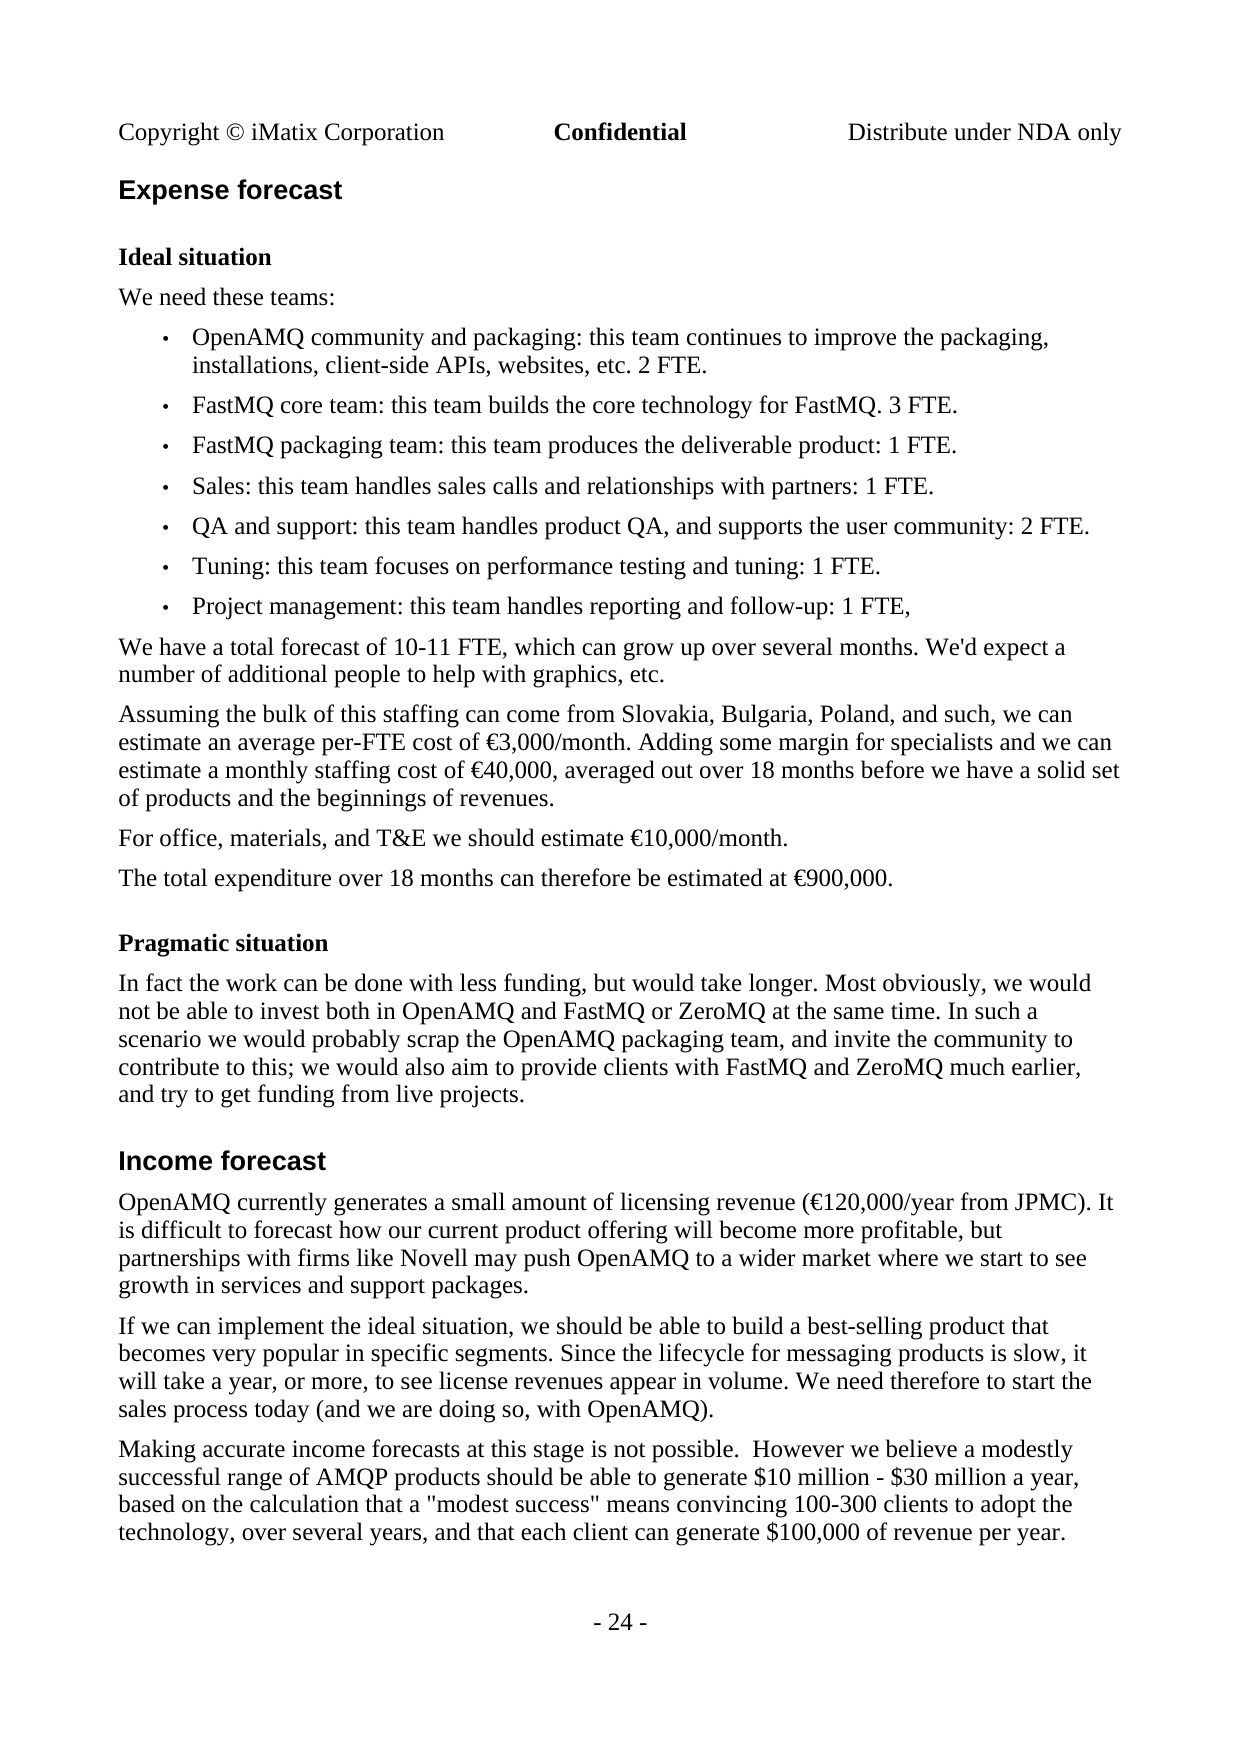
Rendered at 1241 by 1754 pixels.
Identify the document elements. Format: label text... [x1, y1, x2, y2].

text The total expenditure over 18 months can therefore be estimated at €900,000. [118, 864, 1122, 892]
text In fact the work can be done with less funding, but would take longer. Most obviously, we would not be able to invest both in OpenAMQ and FastMQ or ZeroMQ at the same time. In such a scenario we would probably scrap the OpenAMQ packaging team, and invite the community to contribute to this; we would also aim to provide clients with FastMQ and ZeroMQ much earlier, and try to get funding from live projects. [118, 969, 1122, 1108]
list Project management: this team handles reporting and follow-up: 1 FTE, [162, 592, 1122, 620]
subtitle Ideal situation [118, 243, 1122, 271]
list Tuning: this team focuses on performance testing and tuning: 1 FTE. [162, 552, 1122, 580]
list OpenAMQ community and packaging: this team continues to improve the packaging, installations, client-side APIs, websites, etc. 2 FTE. [162, 323, 1122, 379]
list QA and support: this team handles product QA, and supports the user community: 2 FTE. [162, 512, 1122, 540]
text Making accurate income forecasts at this stage is not possible. However we believe a modestly successful range of AMQP products should be able to generate $10 million - $30 million a year, based on the calculation that a "modest success" means convincing 100-300 clients to adopt the technology, over several years, and that each client can generate $100,000 of revenue per year. [118, 1435, 1122, 1546]
text OpenAMQ currently generates a small amount of licensing revenue (€120,000/year from JPMC). It is difficult to forecast how our current product offering will become more profitable, but partnerships with firms like Novell may push OpenAMQ to a wider market where we start to see growth in services and support packages. [118, 1188, 1122, 1299]
text Assuming the bulk of this staffing can come from Slovakia, Bulgaria, Poland, and such, we can estimate an average per-FTE cost of €3,000/month. Adding some margin for specialists and we can estimate a monthly staffing cost of €40,000, averaged out over 18 months before we have a solid set of products and the beginnings of revenues. [118, 701, 1122, 811]
text We have a total forecast of 10-11 FTE, which can grow up over several months. We'd expect a number of additional people to help with graphics, etc. [118, 633, 1122, 688]
subtitle Pragmatic situation [118, 929, 1122, 957]
text We need these teams: [118, 283, 1122, 311]
subtitle Income forecast [118, 1146, 1122, 1176]
subtitle Expense forecast [118, 175, 1122, 206]
text For office, materials, and T&E we should estimate €10,000/month. [118, 824, 1122, 852]
list FastMQ packaging team: this team produces the deliverable product: 1 FTE. [162, 432, 1122, 459]
list Sales: this team handles sales calls and relationships with partners: 1 FTE. [162, 472, 1122, 499]
list FastMQ core team: this team builds the core technology for FastMQ. 3 FTE. [162, 391, 1122, 419]
text If we can implement the ideal situation, we should be able to build a best-selling product that becomes very popular in specific segments. Since the lifecycle for messaging products is slow, it will take a year, or more, to see license revenues appear in volume. We need therefore to start the sales process today (and we are doing so, with OpenAMQ). [118, 1312, 1122, 1423]
